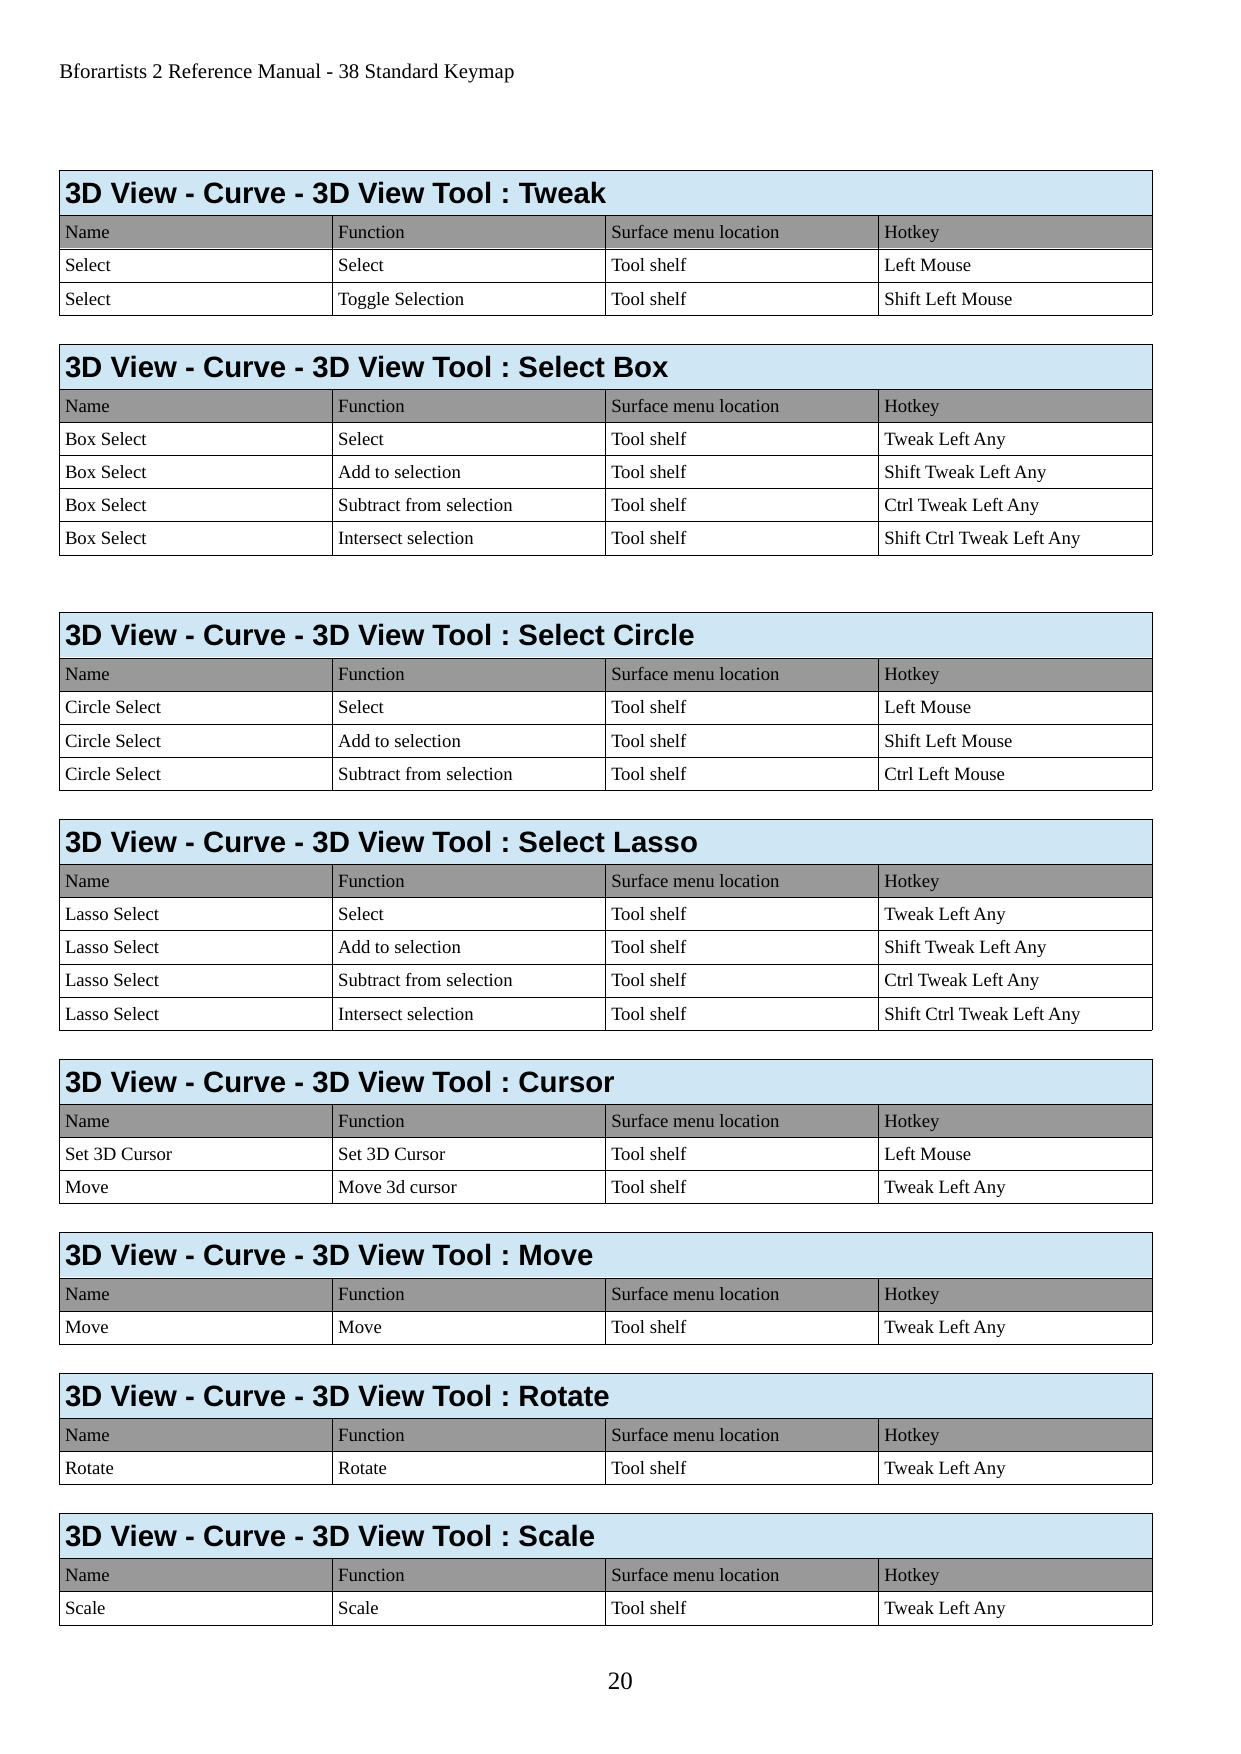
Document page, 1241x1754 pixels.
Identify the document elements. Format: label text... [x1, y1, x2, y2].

table_cell Shift Tweak Left Any [879, 456, 1152, 488]
table_cell Function [333, 1105, 605, 1137]
table_cell Circle Select [60, 692, 332, 724]
table_cell Subtract from selection [333, 758, 605, 790]
table_cell Surface menu location [606, 659, 878, 691]
table_cell Hotkey [879, 1419, 1152, 1451]
table_cell Select [60, 250, 332, 282]
table_cell Shift Left Mouse [879, 283, 1152, 315]
table_cell Intersect selection [333, 522, 605, 554]
table_cell Circle Select [60, 758, 332, 790]
table_header 3D View - Curve - 3D View Tool : Scale [60, 1514, 1152, 1558]
table_header 3D View - Curve - 3D View Tool : Move [60, 1233, 1152, 1277]
table_cell Surface menu location [606, 1105, 878, 1137]
table_cell Lasso Select [60, 998, 332, 1030]
table_cell Left Mouse [879, 692, 1152, 724]
table_cell Lasso Select [60, 931, 332, 963]
table_cell Hotkey [879, 1105, 1152, 1137]
table_cell Name [60, 659, 332, 691]
table_cell Box Select [60, 456, 332, 488]
table_cell Function [333, 1419, 605, 1451]
table_cell Ctrl Left Mouse [879, 758, 1152, 790]
table_cell Tool shelf [606, 998, 878, 1030]
table_cell Name [60, 1559, 332, 1591]
table_cell Tool shelf [606, 1452, 878, 1484]
table_cell Surface menu location [606, 1419, 878, 1451]
table_cell Intersect selection [333, 998, 605, 1030]
table_header 3D View - Curve - 3D View Tool : Select Lasso [60, 820, 1152, 864]
table_cell Hotkey [879, 1279, 1152, 1311]
table_cell Left Mouse [879, 1138, 1152, 1170]
table_cell Add to selection [333, 456, 605, 488]
table_cell Function [333, 1279, 605, 1311]
table_cell Tool shelf [606, 931, 878, 963]
table_header 3D View - Curve - 3D View Tool : Select Box [60, 345, 1152, 389]
table_cell Tool shelf [606, 250, 878, 282]
table_cell Name [60, 1419, 332, 1451]
table_cell Select [333, 898, 605, 930]
table_cell Hotkey [879, 1559, 1152, 1591]
table_cell Surface menu location [606, 1559, 878, 1591]
table_cell Add to selection [333, 725, 605, 757]
table_cell Subtract from selection [333, 489, 605, 521]
table_cell Tool shelf [606, 522, 878, 554]
table_cell Set 3D Cursor [60, 1138, 332, 1170]
table_cell Shift Ctrl Tweak Left Any [879, 998, 1152, 1030]
table_cell Tool shelf [606, 898, 878, 930]
table_header 3D View - Curve - 3D View Tool : Rotate [60, 1374, 1152, 1418]
table_cell Name [60, 216, 332, 248]
table_cell Tool shelf [606, 1592, 878, 1624]
table_cell Shift Tweak Left Any [879, 931, 1152, 963]
table_cell Box Select [60, 423, 332, 455]
table_cell Tool shelf [606, 1312, 878, 1344]
table_cell Ctrl Tweak Left Any [879, 965, 1152, 997]
table_cell Scale [60, 1592, 332, 1624]
table_cell Tool shelf [606, 423, 878, 455]
table_cell Toggle Selection [333, 283, 605, 315]
table_cell Surface menu location [606, 1279, 878, 1311]
table_cell Tweak Left Any [879, 1592, 1152, 1624]
table_header 3D View - Curve - 3D View Tool : Select Circle [60, 613, 1152, 657]
table_cell Shift Ctrl Tweak Left Any [879, 522, 1152, 554]
table_cell Hotkey [879, 659, 1152, 691]
table_cell Tweak Left Any [879, 1312, 1152, 1344]
table_cell Function [333, 865, 605, 897]
table_cell Tool shelf [606, 758, 878, 790]
table_cell Tool shelf [606, 1138, 878, 1170]
table_header 3D View - Curve - 3D View Tool : Tweak [60, 171, 1152, 215]
table_cell Tool shelf [606, 283, 878, 315]
table_cell Name [60, 865, 332, 897]
table_cell Tool shelf [606, 692, 878, 724]
table_cell Hotkey [879, 390, 1152, 422]
table_cell Select [333, 423, 605, 455]
table_cell Box Select [60, 489, 332, 521]
table_header 3D View - Curve - 3D View Tool : Cursor [60, 1060, 1152, 1104]
table_cell Tweak Left Any [879, 423, 1152, 455]
table_cell Circle Select [60, 725, 332, 757]
table_cell Surface menu location [606, 865, 878, 897]
table_cell Function [333, 1559, 605, 1591]
table_cell Function [333, 390, 605, 422]
table_cell Move 3d cursor [333, 1171, 605, 1203]
table_cell Select [60, 283, 332, 315]
table_cell Function [333, 216, 605, 248]
table_cell Box Select [60, 522, 332, 554]
table_cell Tool shelf [606, 725, 878, 757]
table_cell Scale [333, 1592, 605, 1624]
table_cell Tweak Left Any [879, 1171, 1152, 1203]
table_cell Tool shelf [606, 1171, 878, 1203]
table_cell Tweak Left Any [879, 1452, 1152, 1484]
table_cell Tweak Left Any [879, 898, 1152, 930]
table_cell Lasso Select [60, 898, 332, 930]
table_cell Surface menu location [606, 390, 878, 422]
table_cell Move [60, 1312, 332, 1344]
table_cell Select [333, 692, 605, 724]
table_cell Lasso Select [60, 965, 332, 997]
table_cell Rotate [60, 1452, 332, 1484]
table_cell Tool shelf [606, 456, 878, 488]
table_cell Name [60, 390, 332, 422]
table_cell Shift Left Mouse [879, 725, 1152, 757]
table_cell Subtract from selection [333, 965, 605, 997]
table_cell Left Mouse [879, 250, 1152, 282]
table_cell Rotate [333, 1452, 605, 1484]
table_cell Move [333, 1312, 605, 1344]
table_cell Surface menu location [606, 216, 878, 248]
table_cell Add to selection [333, 931, 605, 963]
table_cell Hotkey [879, 865, 1152, 897]
table_cell Function [333, 659, 605, 691]
table_cell Name [60, 1105, 332, 1137]
table_cell Select [333, 250, 605, 282]
table_cell Tool shelf [606, 965, 878, 997]
table_cell Hotkey [879, 216, 1152, 248]
table_cell Move [60, 1171, 332, 1203]
table_cell Ctrl Tweak Left Any [879, 489, 1152, 521]
table_cell Name [60, 1279, 332, 1311]
table_cell Set 3D Cursor [333, 1138, 605, 1170]
table_cell Tool shelf [606, 489, 878, 521]
